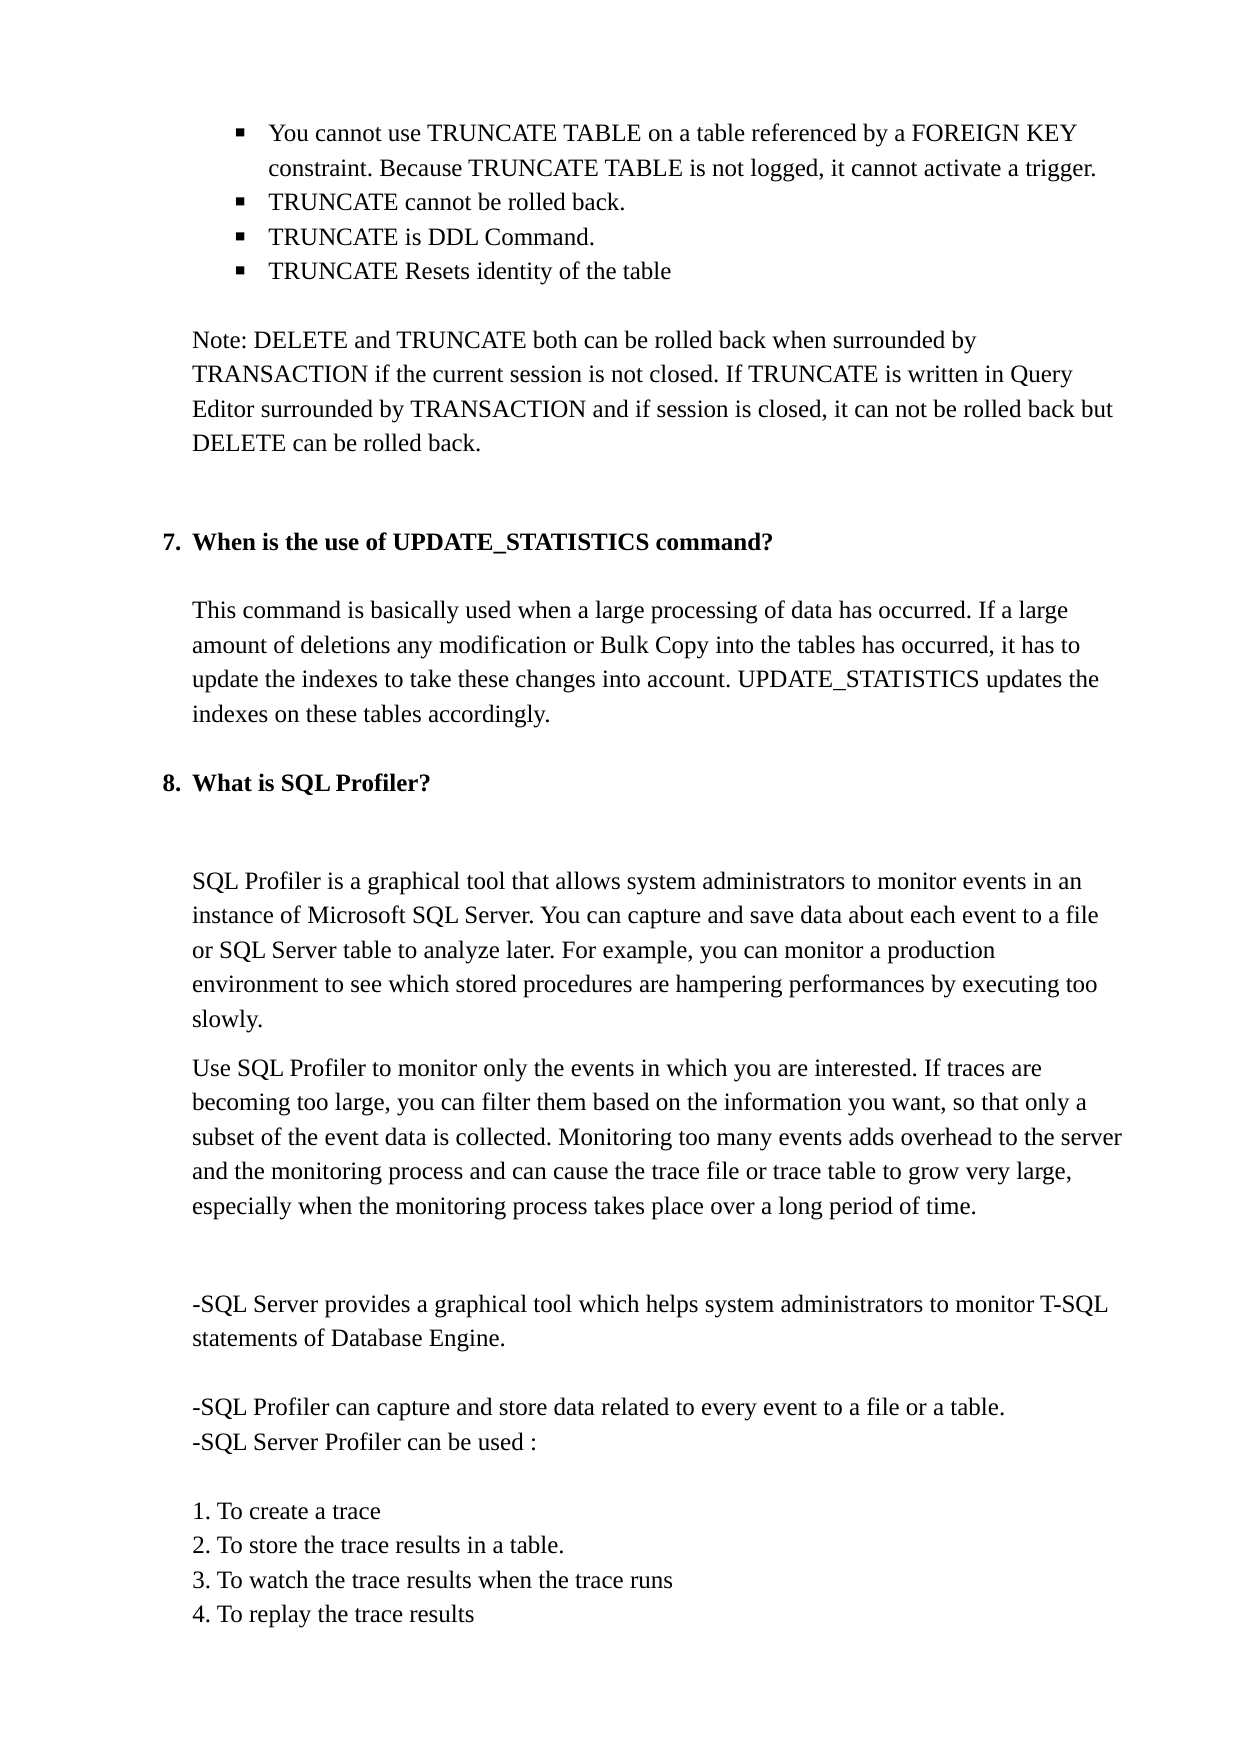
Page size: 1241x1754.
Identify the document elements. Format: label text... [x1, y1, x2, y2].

list When is the use of UPDATE_STATISTICS command? [162, 527, 1122, 555]
list This command is basically used when a large processing of data has occurred. If a large amount of deletions any modification or Bulk Copy into the tables has occurred, it has to update the indexes to take these changes into account. UPDATE_STATISTICS updates the indexes on these tables accordingly. [162, 596, 1122, 728]
list TRUNCATE cannot be rolled back. [231, 187, 1122, 216]
list TRUNCATE is DDL Command. [231, 222, 1122, 250]
list Note: DELETE and TRUNCATE both can be rolled back when surrounded by TRANSACTION if the current session is not closed. If TRUNCATE is written in Query Editor surrounded by TRANSACTION and if session is closed, it can not be rolled back but DELETE can be rolled back. [162, 325, 1122, 457]
list TRUNCATE Resets identity of the table [231, 256, 1122, 285]
text 4. To replay the trace results [192, 1599, 1122, 1628]
text 2. To store the trace results in a table. [192, 1530, 1122, 1559]
list What is SQL Profiler? [162, 768, 1122, 797]
text 1. To create a trace [192, 1496, 1122, 1525]
list SQL Profiler is a graphical tool that allows system administrators to monitor events in an instance of Microsoft SQL Server. You can capture and save data about each event to a file or SQL Server table to analyze later. For example, you can monitor a production environment to see which stored procedures are hampering performances by executing too slowly. [162, 866, 1122, 1033]
list You cannot use TRUNCATE TABLE on a table referenced by a FOREIGN KEY constraint. Because TRUNCATE TABLE is not logged, it cannot activate a trigger. [231, 118, 1122, 181]
text -SQL Server Profiler can be used : [192, 1427, 1122, 1456]
text -SQL Server provides a graphical tool which helps system administrators to monitor T-SQL statements of Database Engine. [192, 1289, 1122, 1352]
list Use SQL Profiler to monitor only the events in which you are interested. If traces are becoming too large, you can filter them based on the information you want, so that only a subset of the event data is collected. Monitoring too many events adds overhead to the server and the monitoring process and can cause the trace file or trace table to grow very large, especially when the monitoring process takes place over a long period of time. [162, 1053, 1122, 1220]
text -SQL Profiler can capture and store data related to every event to a file or a table. [192, 1392, 1122, 1421]
text 3. To watch the trace results when the trace runs [192, 1565, 1122, 1594]
